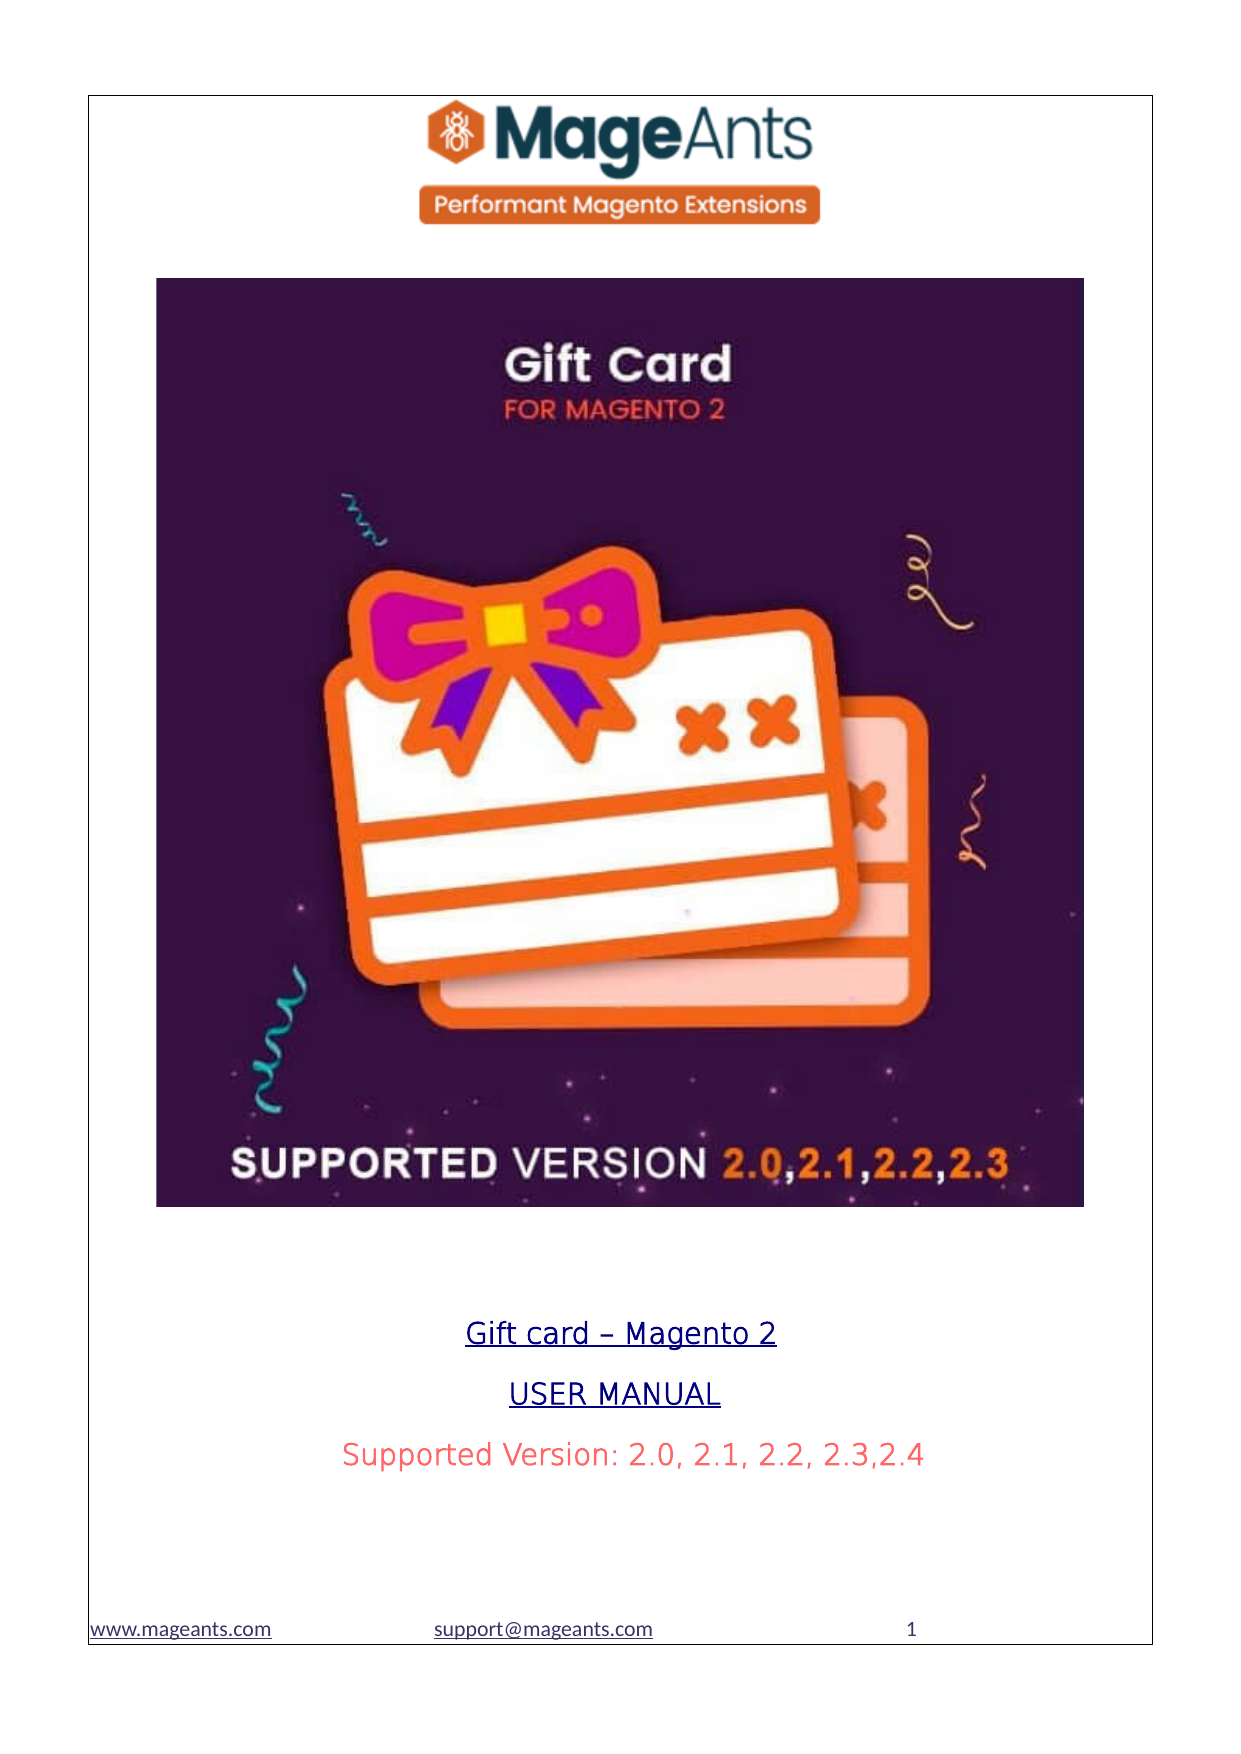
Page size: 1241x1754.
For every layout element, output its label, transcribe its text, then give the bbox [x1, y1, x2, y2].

text [1153, 1438, 1179, 1472]
text Supported Version: 2.0, 2.1, 2.2, 2.3,2.4 [90, 1438, 1152, 1472]
text Gift card – Magento 2 [90, 1316, 1152, 1350]
picture [156, 278, 1084, 1207]
picture [415, 97, 825, 226]
text [1153, 1377, 1179, 1411]
text [1153, 1316, 1179, 1350]
text USER MANUAL [90, 1377, 1152, 1411]
